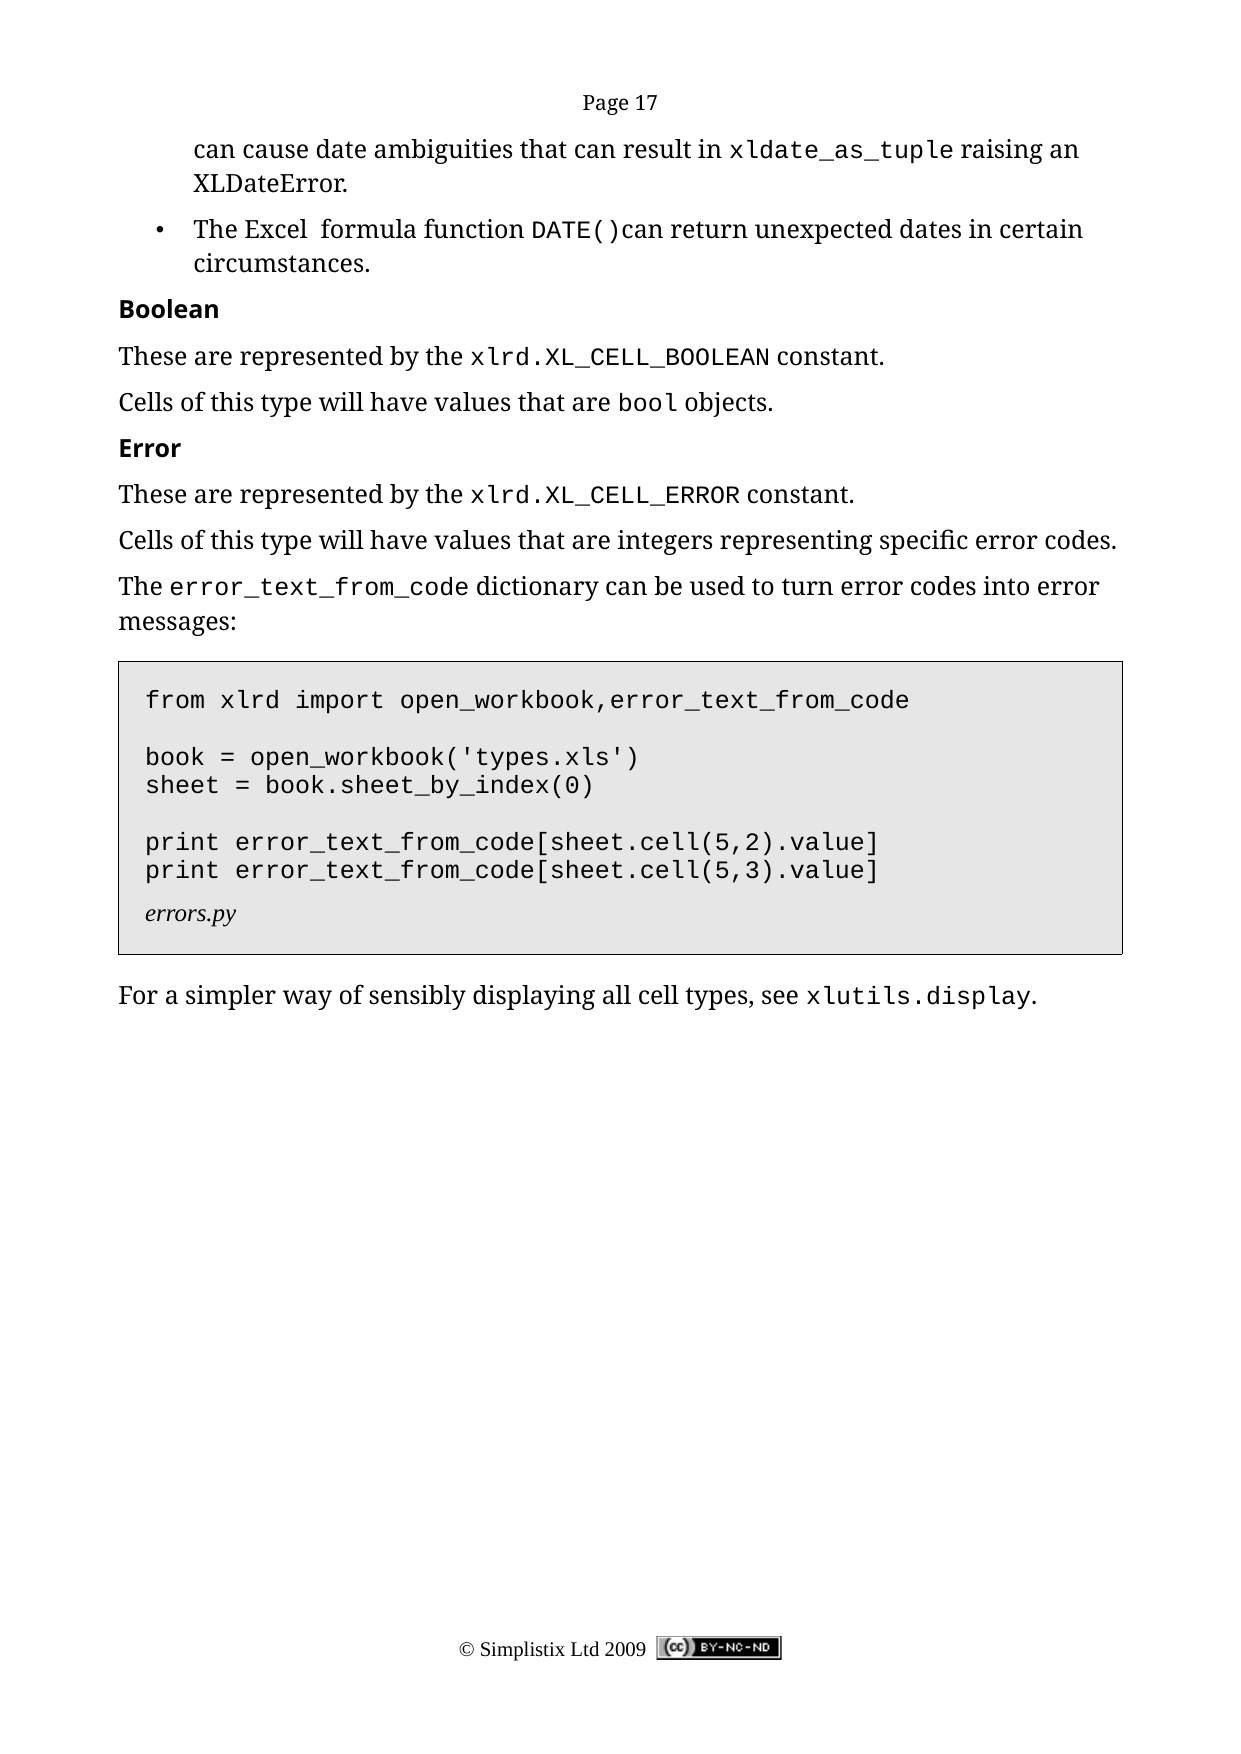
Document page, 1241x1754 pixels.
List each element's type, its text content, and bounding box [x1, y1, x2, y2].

text errors.py [145, 898, 1095, 927]
text from xlrd import open_workbook,error_text_from_code [145, 687, 1095, 716]
subtitle Boolean [118, 292, 1122, 326]
picture [656, 1636, 782, 1660]
text print error_text_from_code[sheet.cell(5,2).value] [145, 829, 1095, 857]
text sheet = book.sheet_by_index(0) [145, 772, 1095, 801]
text Cells of this type will have values that are integers representing specific error codes. [118, 523, 1122, 557]
text These are represented by the xlrd.XL_CELL_ERROR constant. [118, 477, 1122, 511]
text print error_text_from_code[sheet.cell(5,3).value] [145, 857, 1095, 886]
text For a simpler way of sensibly displaying all cell types, see xlutils.display. [118, 955, 1122, 1012]
text The error_text_from_code dictionary can be used to turn error codes into error messages: [118, 569, 1122, 637]
list can cause date ambiguities that can result in xldate_as_tuple raising an XLDateError. [156, 132, 1122, 200]
text book = open_workbook('types.xls') [145, 744, 1095, 772]
text These are represented by the xlrd.XL_CELL_BOOLEAN constant. [118, 338, 1122, 373]
subtitle Error [118, 431, 1122, 464]
list The Excel formula function DATE()can return unexpected dates in certain circumstances. [156, 212, 1122, 280]
text [118, 649, 1122, 661]
text Cells of this type will have values that are bool objects. [118, 384, 1122, 419]
